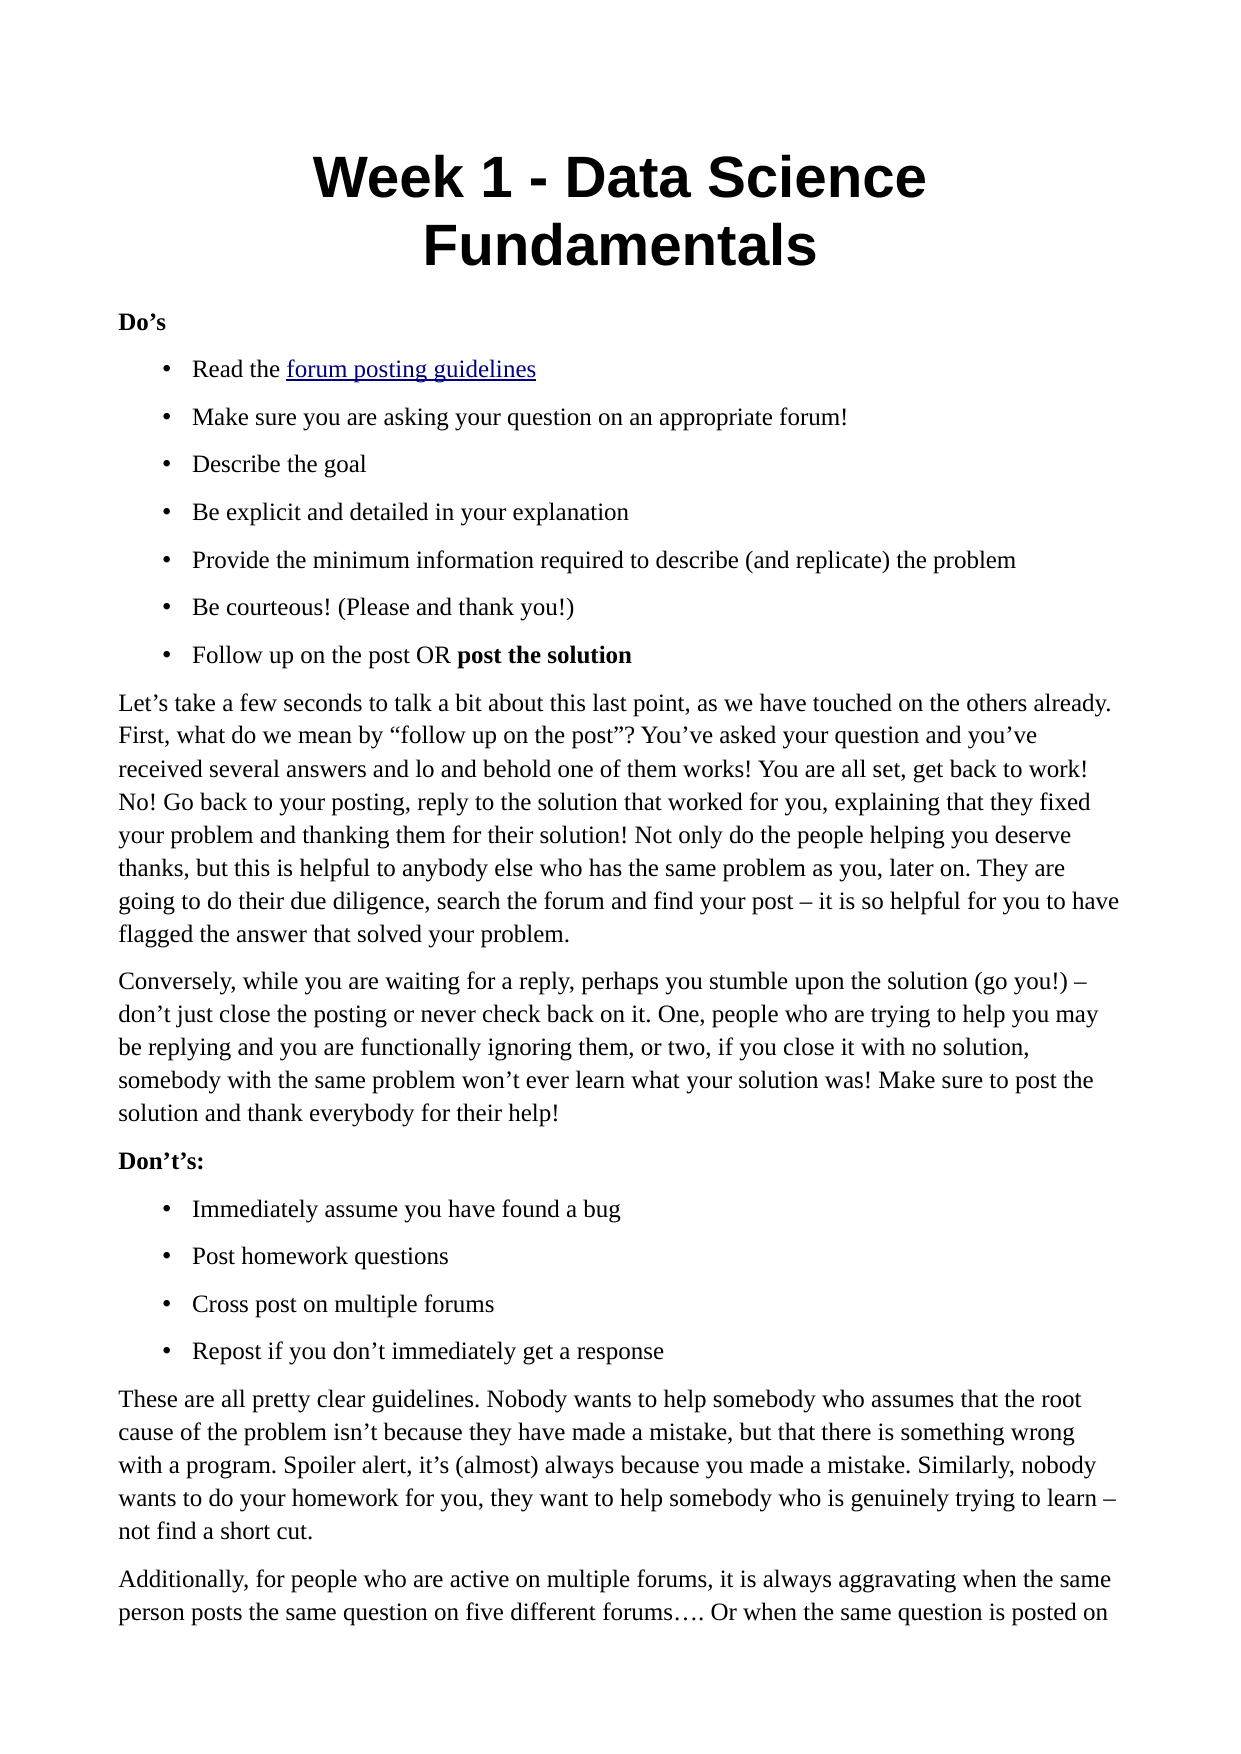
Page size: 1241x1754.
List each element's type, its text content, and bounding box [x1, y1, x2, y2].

list Cross post on multiple forums [162, 1289, 1122, 1318]
text Conversely, while you are waiting for a reply, perhaps you stumble upon the solution (go you!) – don’t just close the posting or never check back on it. One, people who are trying to help you may be replying and you are functionally ignoring them, or two, if you close it with no solution, somebody with the same problem won’t ever learn what your solution was! Make sure to post the solution and thank everybody for their help! [118, 966, 1122, 1127]
list Follow up on the post OR post the solution [162, 640, 1122, 669]
list Repost if you don’t immediately get a response [162, 1336, 1122, 1365]
list Immediately assume you have found a bug [162, 1194, 1122, 1222]
text Additionally, for people who are active on multiple forums, it is always aggravating when the same person posts the same question on five different forums…. Or when the same question is posted on [118, 1564, 1122, 1626]
list Be courteous! (Please and thank you!) [162, 592, 1122, 621]
text Do’s [118, 307, 1122, 336]
text Don’t’s: [118, 1146, 1122, 1175]
list Make sure you are asking your question on an appropriate forum! [162, 402, 1122, 431]
list Provide the minimum information required to describe (and replicate) the problem [162, 545, 1122, 573]
list Be explicit and detailed in your explanation [162, 497, 1122, 526]
list Read the forum posting guidelines [162, 354, 1122, 383]
list Describe the goal [162, 449, 1122, 478]
list Post homework questions [162, 1241, 1122, 1270]
text These are all pretty clear guidelines. Nobody wants to help somebody who assumes that the root cause of the problem isn’t because they have made a mistake, but that there is something wrong with a program. Spoiler alert, it’s (almost) always because you made a mistake. Similarly, nobody wants to do your homework for you, they want to help somebody who is genuinely trying to learn – not find a short cut. [118, 1384, 1122, 1545]
text Let’s take a few seconds to talk a bit about this last point, as we have touched on the others already. First, what do we mean by “follow up on the post”? You’ve asked your question and you’ve received several answers and lo and behold one of them works! You are all set, get back to work! No! Go back to your posting, reply to the solution that worked for you, explaining that they fixed your problem and thanking them for their solution! Not only do the people helping you deserve thanks, but this is helpful to anybody else who has the same problem as you, later on. They are going to do their due diligence, search the forum and find your post – it is so helpful for you to have flagged the answer that solved your problem. [118, 688, 1122, 947]
